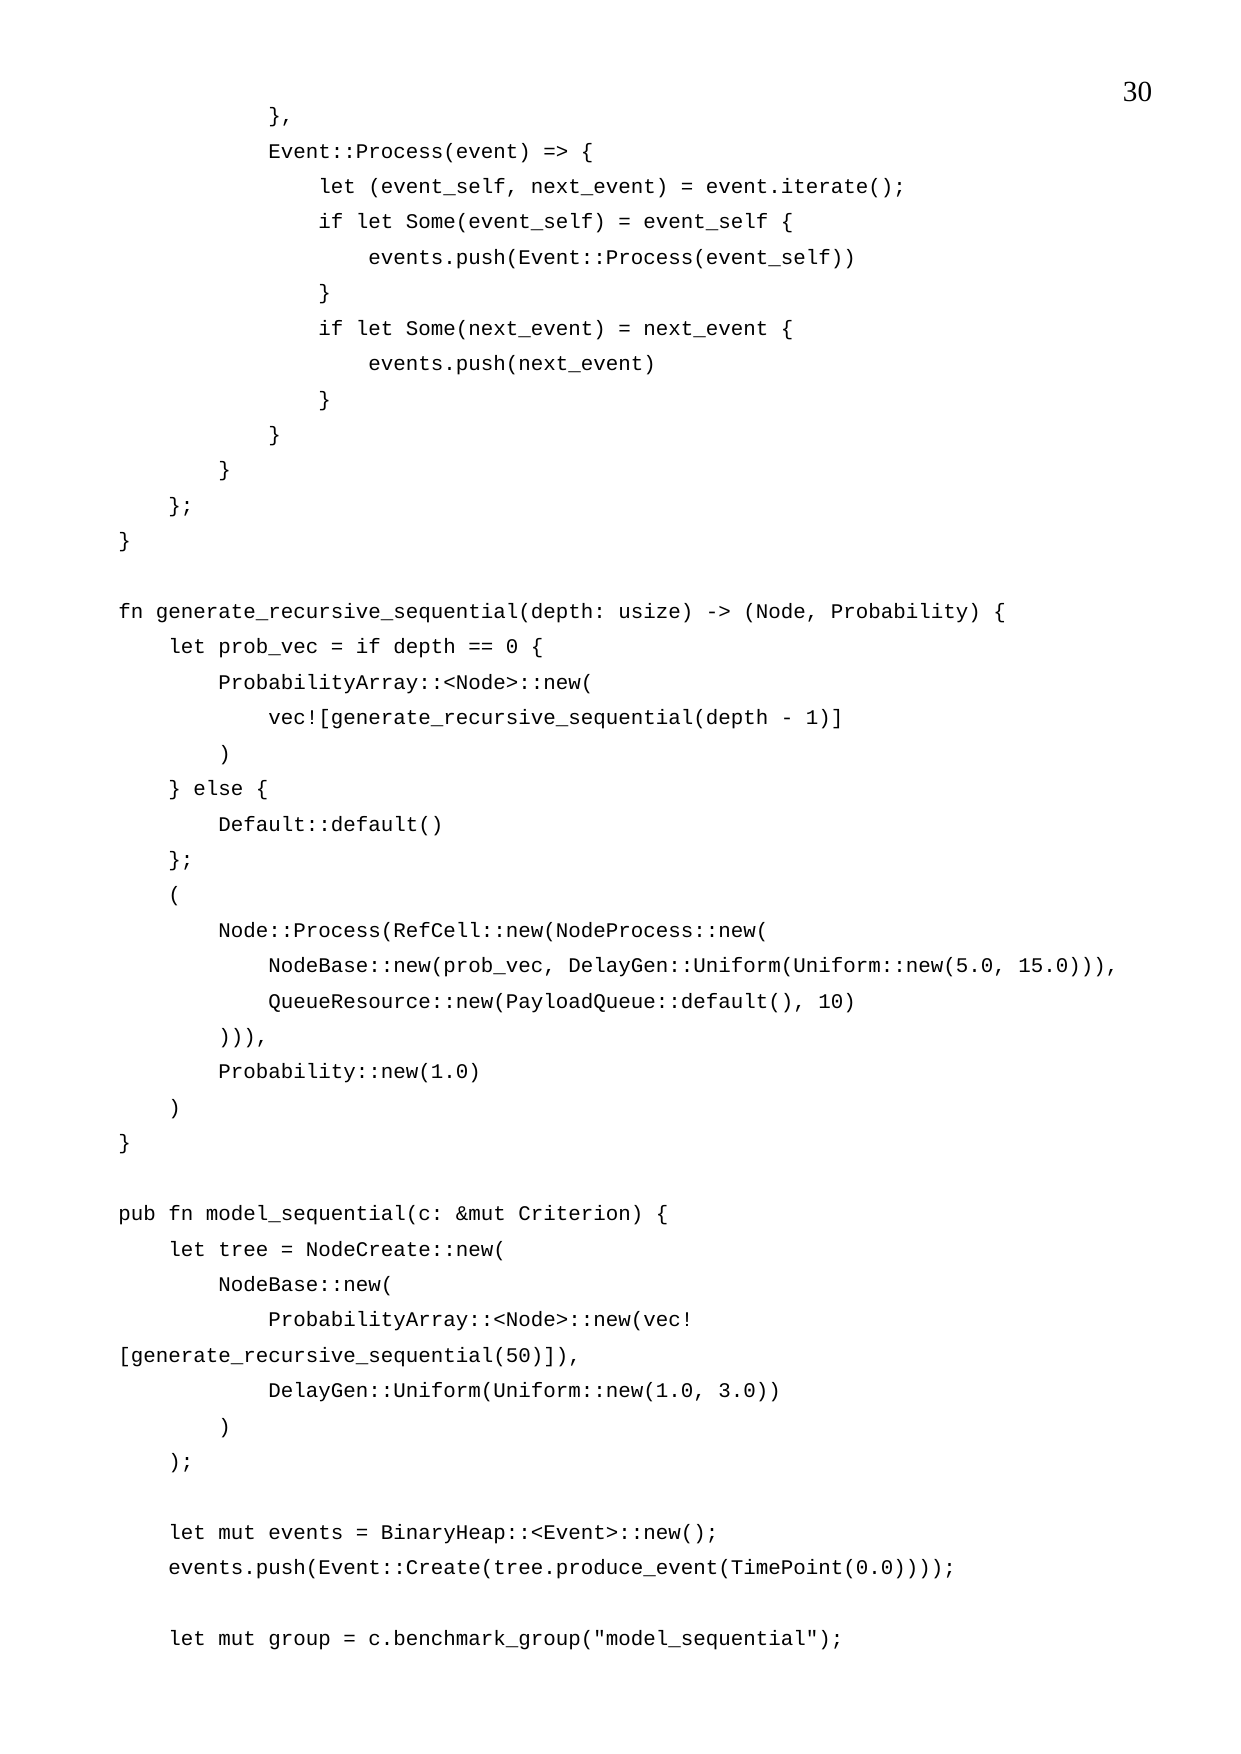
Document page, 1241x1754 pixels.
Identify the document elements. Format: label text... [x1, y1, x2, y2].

text ) [118, 1097, 1122, 1121]
text Event::Process(event) => { [118, 141, 1122, 164]
text QueueResource::new(PayloadQueue::default(), 10) [118, 991, 1122, 1014]
text let mut events = BinaryHeap::<Event>::new(); [118, 1522, 1122, 1546]
text Probability::new(1.0) [118, 1061, 1122, 1085]
text events.push(Event::Process(event_self)) [118, 247, 1122, 271]
text NodeBase::new( [118, 1274, 1122, 1298]
text ) [118, 743, 1122, 766]
text } [118, 530, 1122, 554]
text ProbabilityArray::<Node>::new( [118, 672, 1122, 696]
text events.push(Event::Create(tree.produce_event(TimePoint(0.0)))); [118, 1557, 1122, 1581]
text }; [118, 495, 1122, 518]
text ))), [118, 1026, 1122, 1050]
text Default::default() [118, 813, 1122, 837]
text events.push(next_event) [118, 353, 1122, 377]
text }; [118, 849, 1122, 873]
text let prob_vec = if depth == 0 { [118, 636, 1122, 660]
text vec![generate_recursive_sequential(depth - 1)] [118, 707, 1122, 731]
text ProbabilityArray::<Node>::new(vec![generate_recursive_sequential(50)]), [118, 1309, 1122, 1368]
text } else { [118, 778, 1122, 802]
text let (event_self, next_event) = event.iterate(); [118, 176, 1122, 200]
text pub fn model_sequential(c: &mut Criterion) { [118, 1203, 1122, 1227]
text DelayGen::Uniform(Uniform::new(1.0, 3.0)) [118, 1380, 1122, 1404]
text } [118, 459, 1122, 483]
text } [118, 424, 1122, 448]
text ) [118, 1416, 1122, 1439]
text if let Some(event_self) = event_self { [118, 211, 1122, 235]
text }, [118, 105, 1122, 129]
text let tree = NodeCreate::new( [118, 1238, 1122, 1262]
text } [118, 282, 1122, 306]
text } [118, 1132, 1122, 1156]
text Node::Process(RefCell::new(NodeProcess::new( [118, 920, 1122, 943]
text fn generate_recursive_sequential(depth: usize) -> (Node, Probability) { [118, 601, 1122, 625]
text ( [118, 884, 1122, 908]
text let mut group = c.benchmark_group("model_sequential"); [118, 1628, 1122, 1652]
text if let Some(next_event) = next_event { [118, 318, 1122, 341]
text NodeBase::new(prob_vec, DelayGen::Uniform(Uniform::new(5.0, 15.0))), [118, 955, 1122, 979]
text ); [118, 1451, 1122, 1475]
text } [118, 388, 1122, 412]
